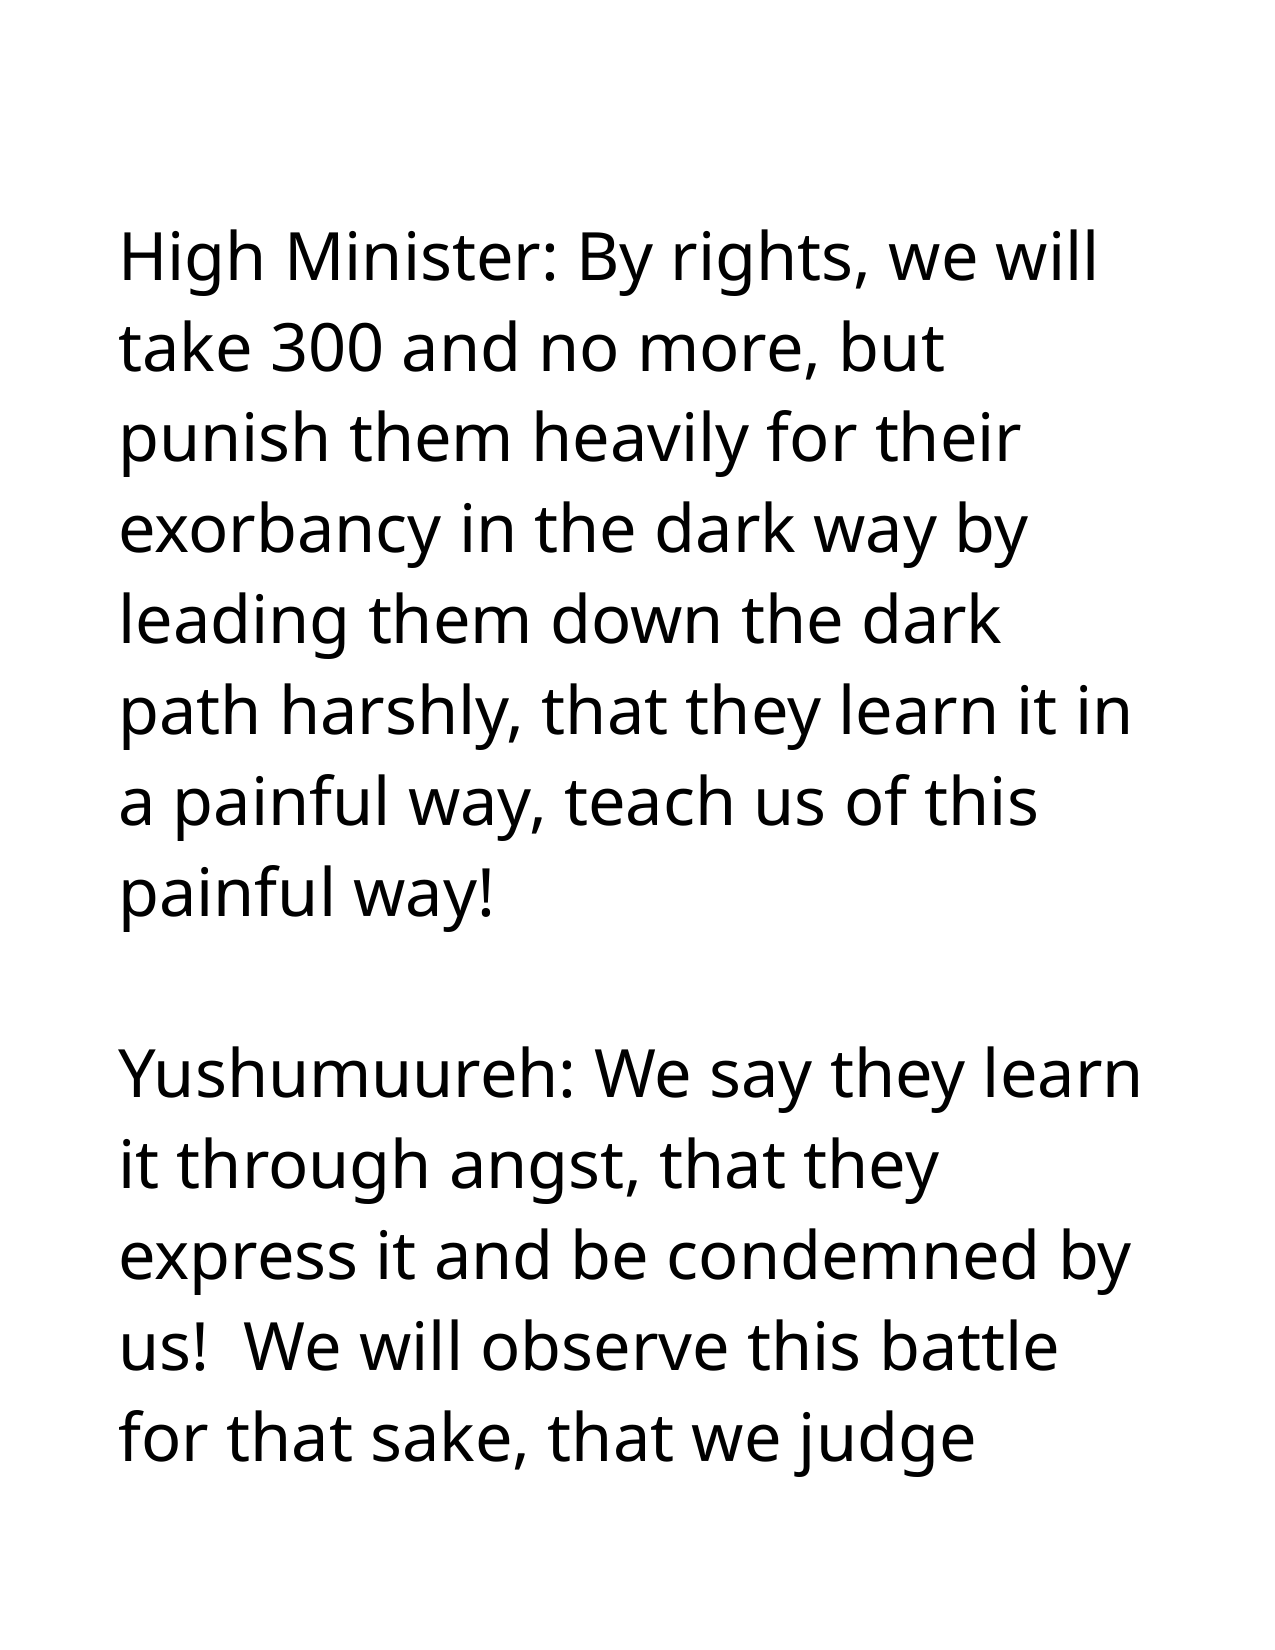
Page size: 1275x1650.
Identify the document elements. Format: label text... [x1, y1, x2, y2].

text High Minister: By rights, we will take 300 and no more, but punish them heavily for their exorbancy in the dark way by leading them down the dark path harshly, that they learn it in a painful way, teach us of this painful way! [118, 209, 1157, 936]
text Yushumuureh: We say they learn it through angst, that they express it and be condemned by us! We will observe this battle for that sake, that we judge [118, 1026, 1157, 1481]
